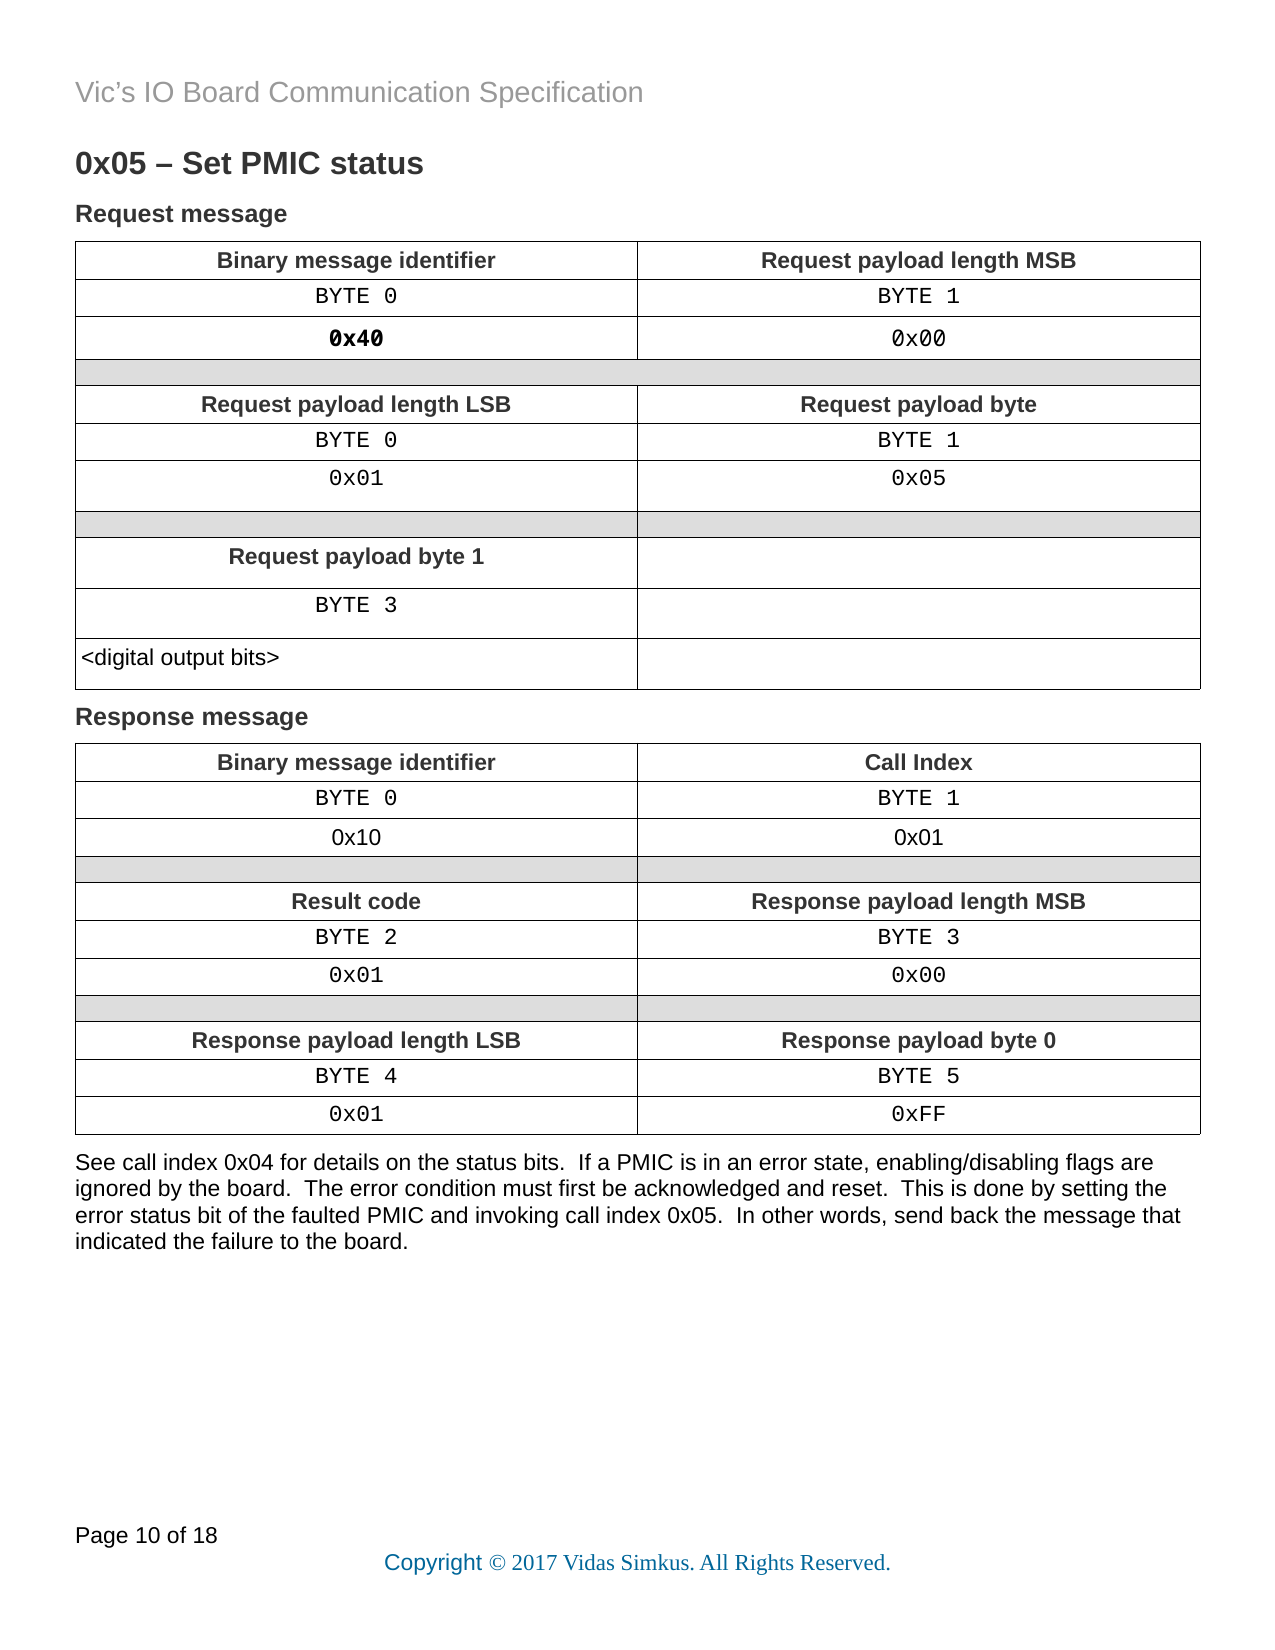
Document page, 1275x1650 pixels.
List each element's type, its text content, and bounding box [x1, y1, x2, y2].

table_cell 0x00 [638, 959, 1200, 995]
table_cell Response payload length MSB [638, 883, 1200, 920]
table_cell [638, 639, 1200, 689]
table_cell [638, 589, 1200, 638]
table_cell BYTE 0 [76, 280, 637, 316]
table_cell [76, 857, 637, 882]
table_cell 0x00 [638, 317, 1200, 359]
table_cell <digital output bits> [76, 639, 637, 689]
table_cell Request payload byte 1 [76, 538, 637, 588]
table_header Call Index [638, 744, 1200, 781]
table_cell BYTE 2 [76, 921, 637, 957]
text See call index 0x04 for details on the status bits. If a PMIC is in an error state, enabling/disabling flags are ignored by the board. The error condition must first be acknowledged and reset. This is done by setting the error status bit of the faulted PMIC and invoking call index 0x05. In other words, send back the message that indicated the failure to the board. [75, 1149, 1200, 1254]
table_header Binary message identifier [76, 744, 637, 781]
table_cell BYTE 3 [76, 589, 637, 638]
table_cell [638, 996, 1200, 1021]
table_header Request payload length LSB [76, 386, 637, 423]
table_cell BYTE 1 [638, 782, 1200, 818]
table_header Request payload length MSB [638, 242, 1200, 279]
table_cell [76, 360, 1200, 385]
table_cell 0x10 [76, 819, 637, 856]
table_cell BYTE 1 [638, 424, 1200, 460]
picture [489, 1555, 504, 1570]
table_cell Result code [76, 883, 637, 920]
table_cell 0x01 [76, 1097, 637, 1134]
table_header Request payload byte [638, 386, 1200, 423]
table_cell BYTE 5 [638, 1060, 1200, 1096]
table_cell [638, 857, 1200, 882]
table_cell BYTE 1 [638, 280, 1200, 316]
table_cell BYTE 3 [638, 921, 1200, 957]
table_cell 0x05 [638, 461, 1200, 511]
text Request message [75, 199, 1200, 228]
table_cell 0x40 [76, 317, 637, 359]
table_cell 0xFF [638, 1097, 1200, 1134]
table_cell 0x01 [638, 819, 1200, 856]
table_cell Response payload length LSB [76, 1022, 637, 1059]
table_cell [76, 512, 637, 537]
table_cell BYTE 0 [76, 424, 637, 460]
subtitle 0x05 – Set PMIC status [75, 144, 1200, 181]
text Response message [75, 701, 1200, 730]
table_cell [638, 512, 1200, 537]
table_cell [638, 538, 1200, 588]
table_cell [76, 996, 637, 1021]
table_cell 0x01 [76, 959, 637, 995]
table_cell BYTE 4 [76, 1060, 637, 1096]
table_header Binary message identifier [76, 242, 637, 279]
table_cell Response payload byte 0 [638, 1022, 1200, 1059]
table_cell 0x01 [76, 461, 637, 511]
table_cell BYTE 0 [76, 782, 637, 818]
